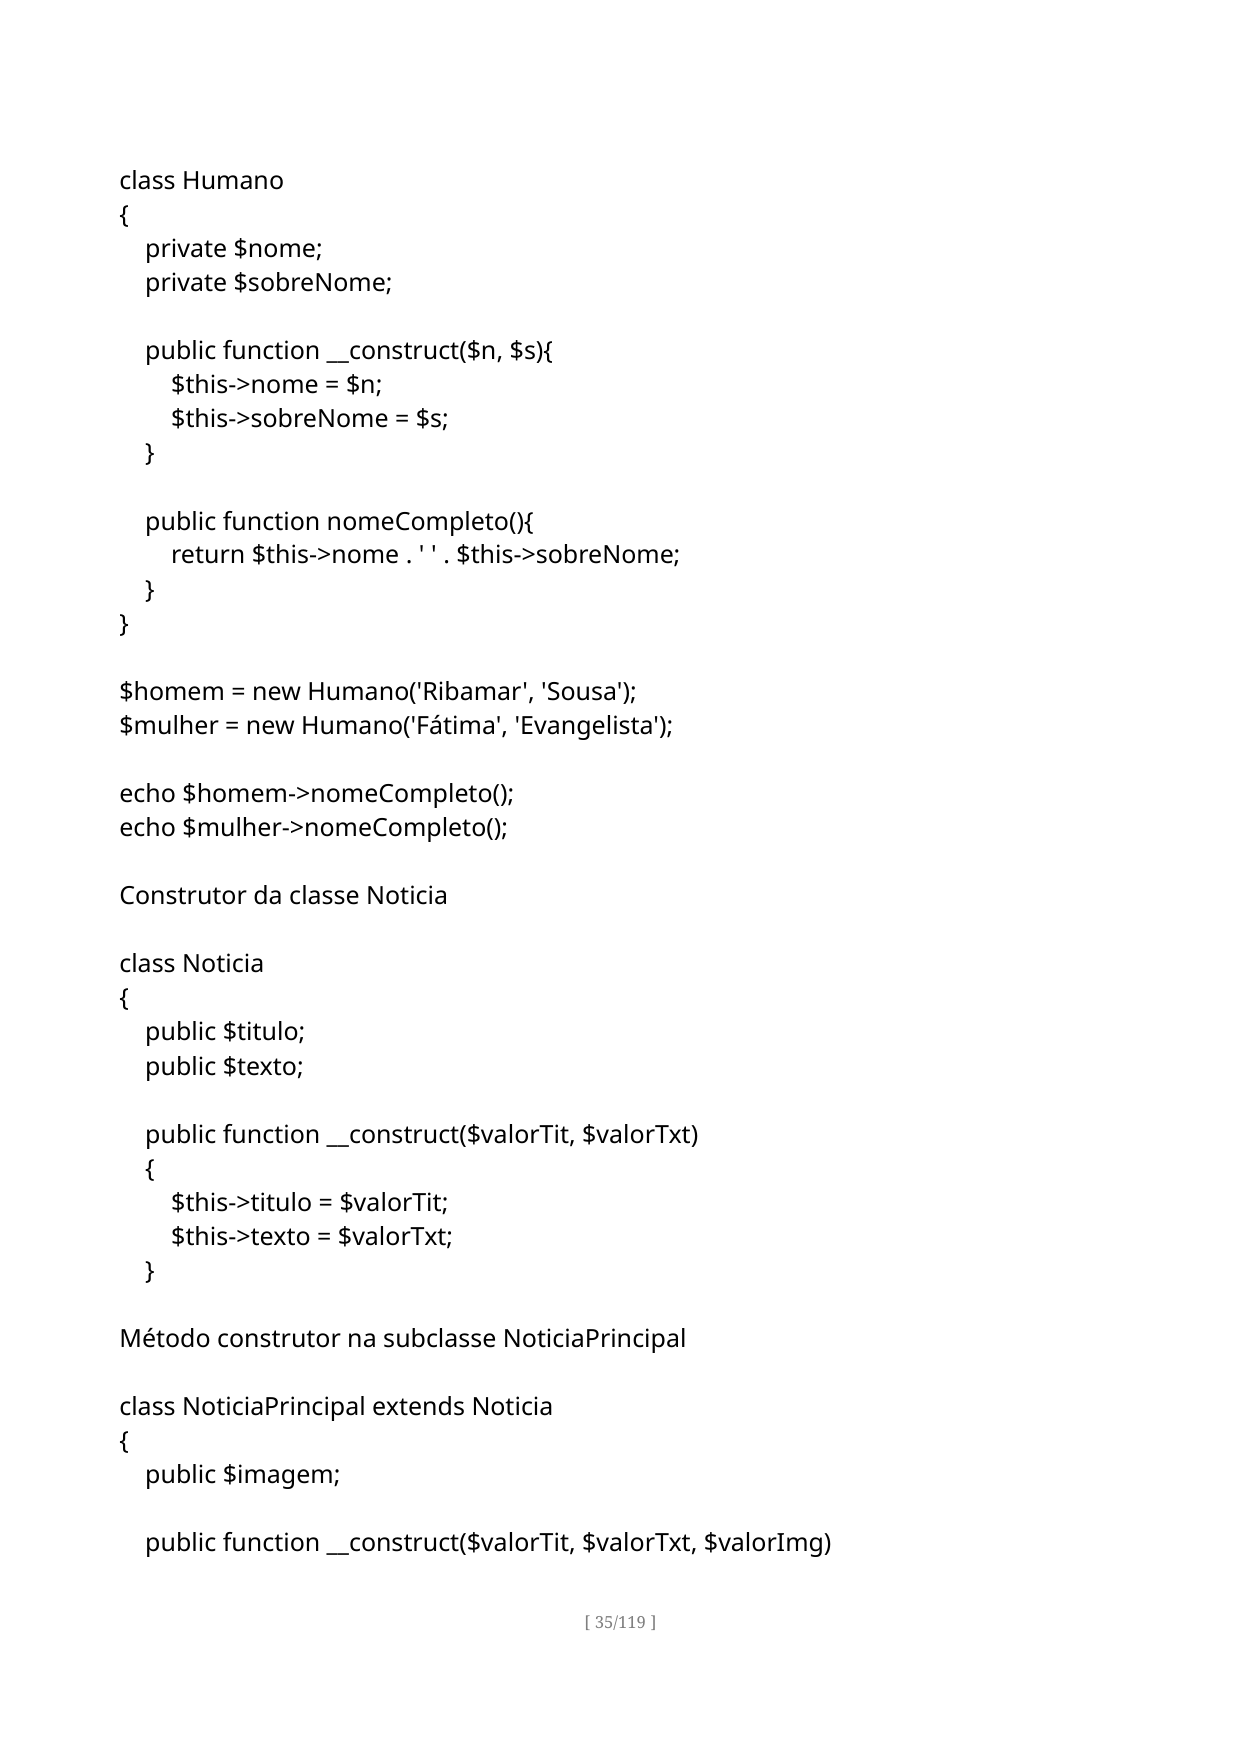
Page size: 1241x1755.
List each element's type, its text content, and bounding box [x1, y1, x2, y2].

text } [113, 1252, 1128, 1287]
text public $titulo; [113, 1014, 1128, 1048]
text $this->texto = $valorTxt; [113, 1218, 1128, 1252]
text { [113, 980, 1128, 1014]
text Método construtor na subclasse NoticiaPrincipal [113, 1321, 1128, 1355]
text $this->nome = $n; [113, 367, 1128, 401]
text $this->sobreNome = $s; [113, 401, 1128, 435]
text { [113, 1423, 1128, 1457]
text public $texto; [113, 1048, 1128, 1082]
text private $nome; [113, 231, 1128, 265]
text } [113, 571, 1128, 605]
text return $this->nome . ' ' . $this->sobreNome; [113, 537, 1128, 571]
text Construtor da classe Noticia [113, 878, 1128, 912]
text private $sobreNome; [113, 265, 1128, 299]
text { [113, 197, 1128, 231]
text class NoticiaPrincipal extends Noticia [113, 1389, 1128, 1423]
text class Noticia [113, 946, 1128, 980]
text public $imagem; [113, 1457, 1128, 1491]
text public function __construct($valorTit, $valorTxt) [113, 1116, 1128, 1150]
text $homem = new Humano('Ribamar', 'Sousa'); [113, 673, 1128, 707]
text class Humano [113, 156, 1128, 197]
text public function nomeCompleto(){ [113, 503, 1128, 537]
text public function __construct($n, $s){ [113, 333, 1128, 367]
text { [113, 1150, 1128, 1184]
text echo $mulher->nomeCompleto(); [113, 810, 1128, 844]
text $mulher = new Humano('Fátima', 'Evangelista'); [113, 707, 1128, 742]
text public function __construct($valorTit, $valorTxt, $valorImg) [113, 1525, 1128, 1565]
text } [113, 605, 1128, 639]
text $this->titulo = $valorTit; [113, 1184, 1128, 1218]
text } [113, 435, 1128, 469]
text echo $homem->nomeCompleto(); [113, 776, 1128, 810]
